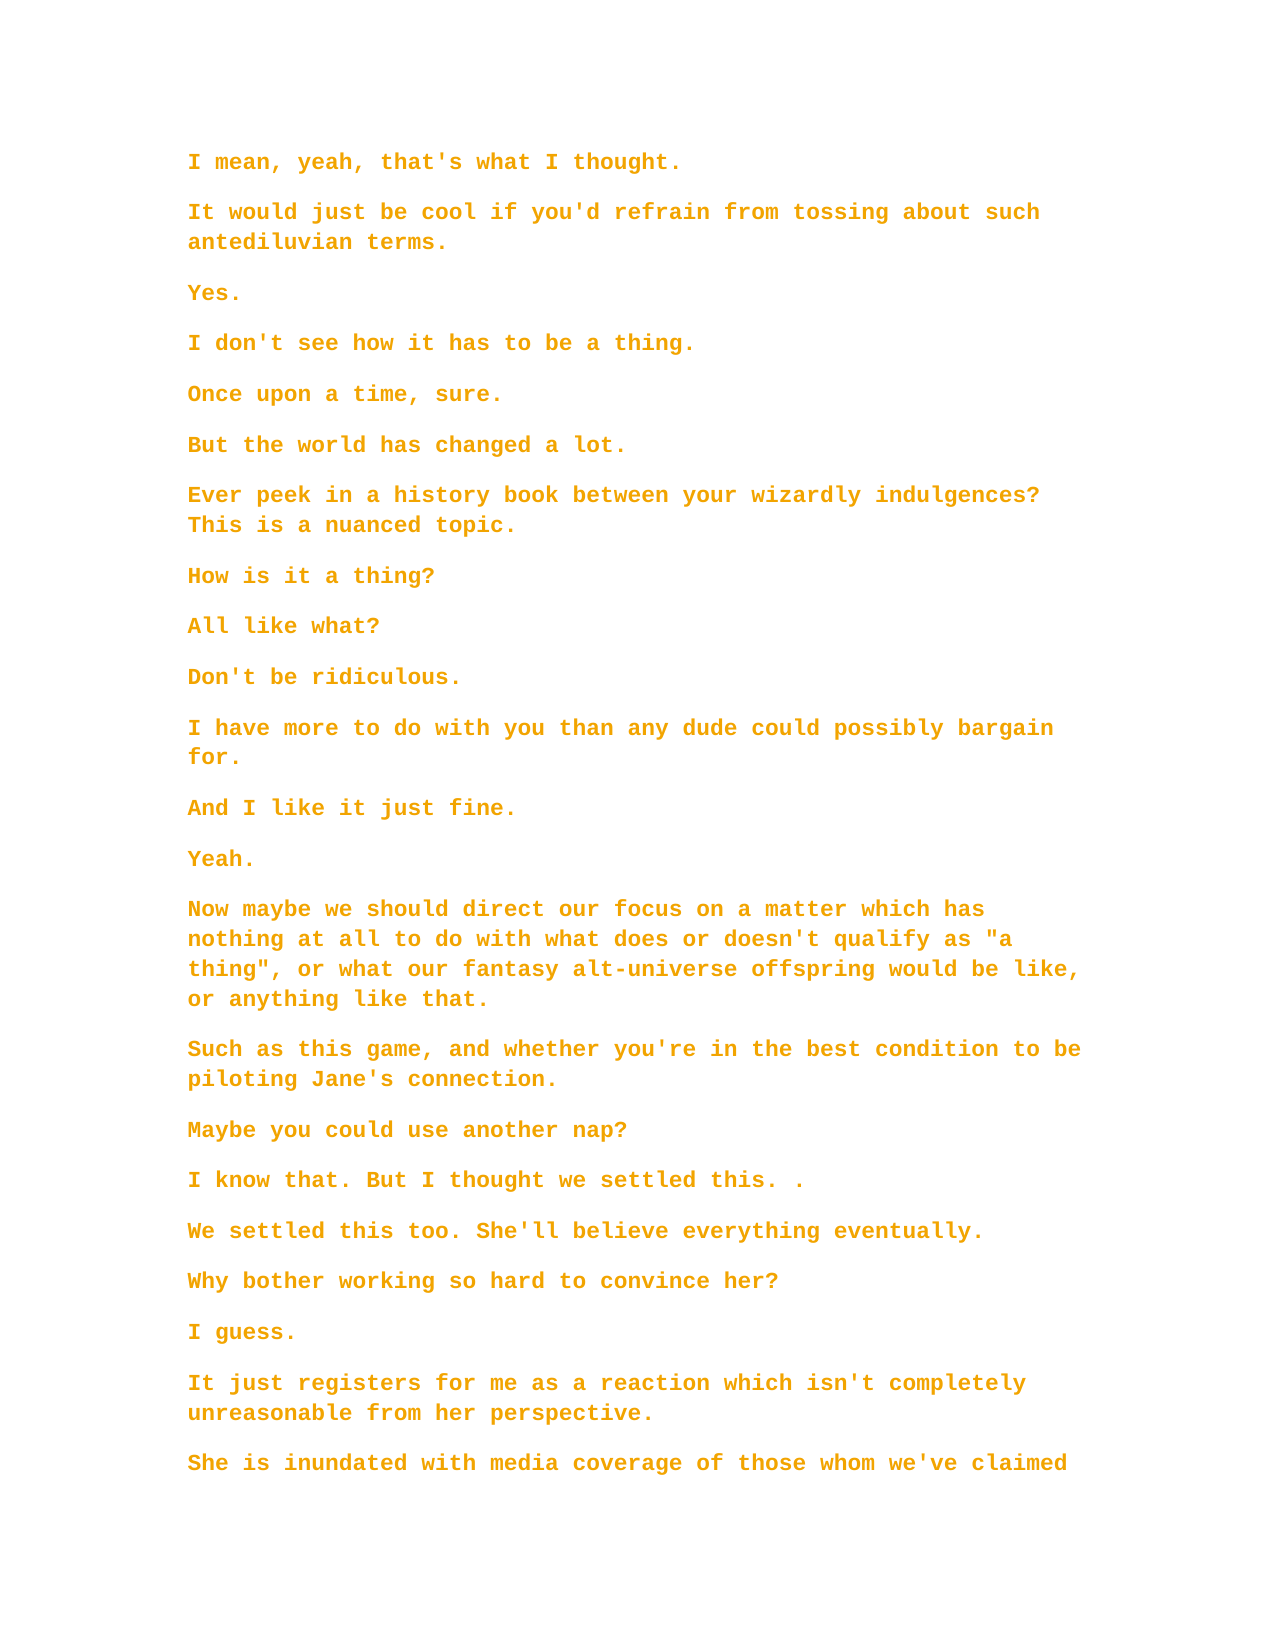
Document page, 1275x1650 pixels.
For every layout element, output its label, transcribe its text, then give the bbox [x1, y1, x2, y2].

text All like what? [187, 614, 1087, 641]
text I know that. But I thought we settled this. . [187, 1168, 1087, 1194]
text I guess. [187, 1320, 1087, 1346]
text Now maybe we should direct our focus on a matter which has nothing at all to do with what does or doesn't qualify as "a thing", or what our fantasy alt-universe offspring would be like, or anything like that. [187, 897, 1087, 1013]
text We settled this too. She'll believe everything eventually. [187, 1219, 1087, 1245]
text Once upon a time, sure. [187, 382, 1087, 408]
text Don't be ridiculous. [187, 665, 1087, 691]
text Yes. [187, 281, 1087, 307]
text But the world has changed a lot. [187, 433, 1087, 459]
text I have more to do with you than any dude could possibly bargain for. [187, 716, 1087, 772]
text It would just be cool if you'd refrain from tossing about such antediluvian terms. [187, 201, 1087, 256]
text Such as this game, and whether you're in the best condition to be piloting Jane's connection. [187, 1037, 1087, 1093]
text She is inundated with media coverage of those whom we've claimed [187, 1451, 1087, 1477]
text How is it a thing? [187, 564, 1087, 590]
text Maybe you could use another nap? [187, 1118, 1087, 1144]
text Why bother working so hard to convince her? [187, 1270, 1087, 1296]
text It just registers for me as a reaction which isn't completely unreasonable from her perspective. [187, 1371, 1087, 1427]
text Ever peek in a history book between your wizardly indulgences? This is a nuanced topic. [187, 483, 1087, 539]
text Yeah. [187, 847, 1087, 873]
text I don't see how it has to be a thing. [187, 332, 1087, 358]
text I mean, yeah, that's what I thought. [187, 150, 1087, 176]
text And I like it just fine. [187, 796, 1087, 822]
